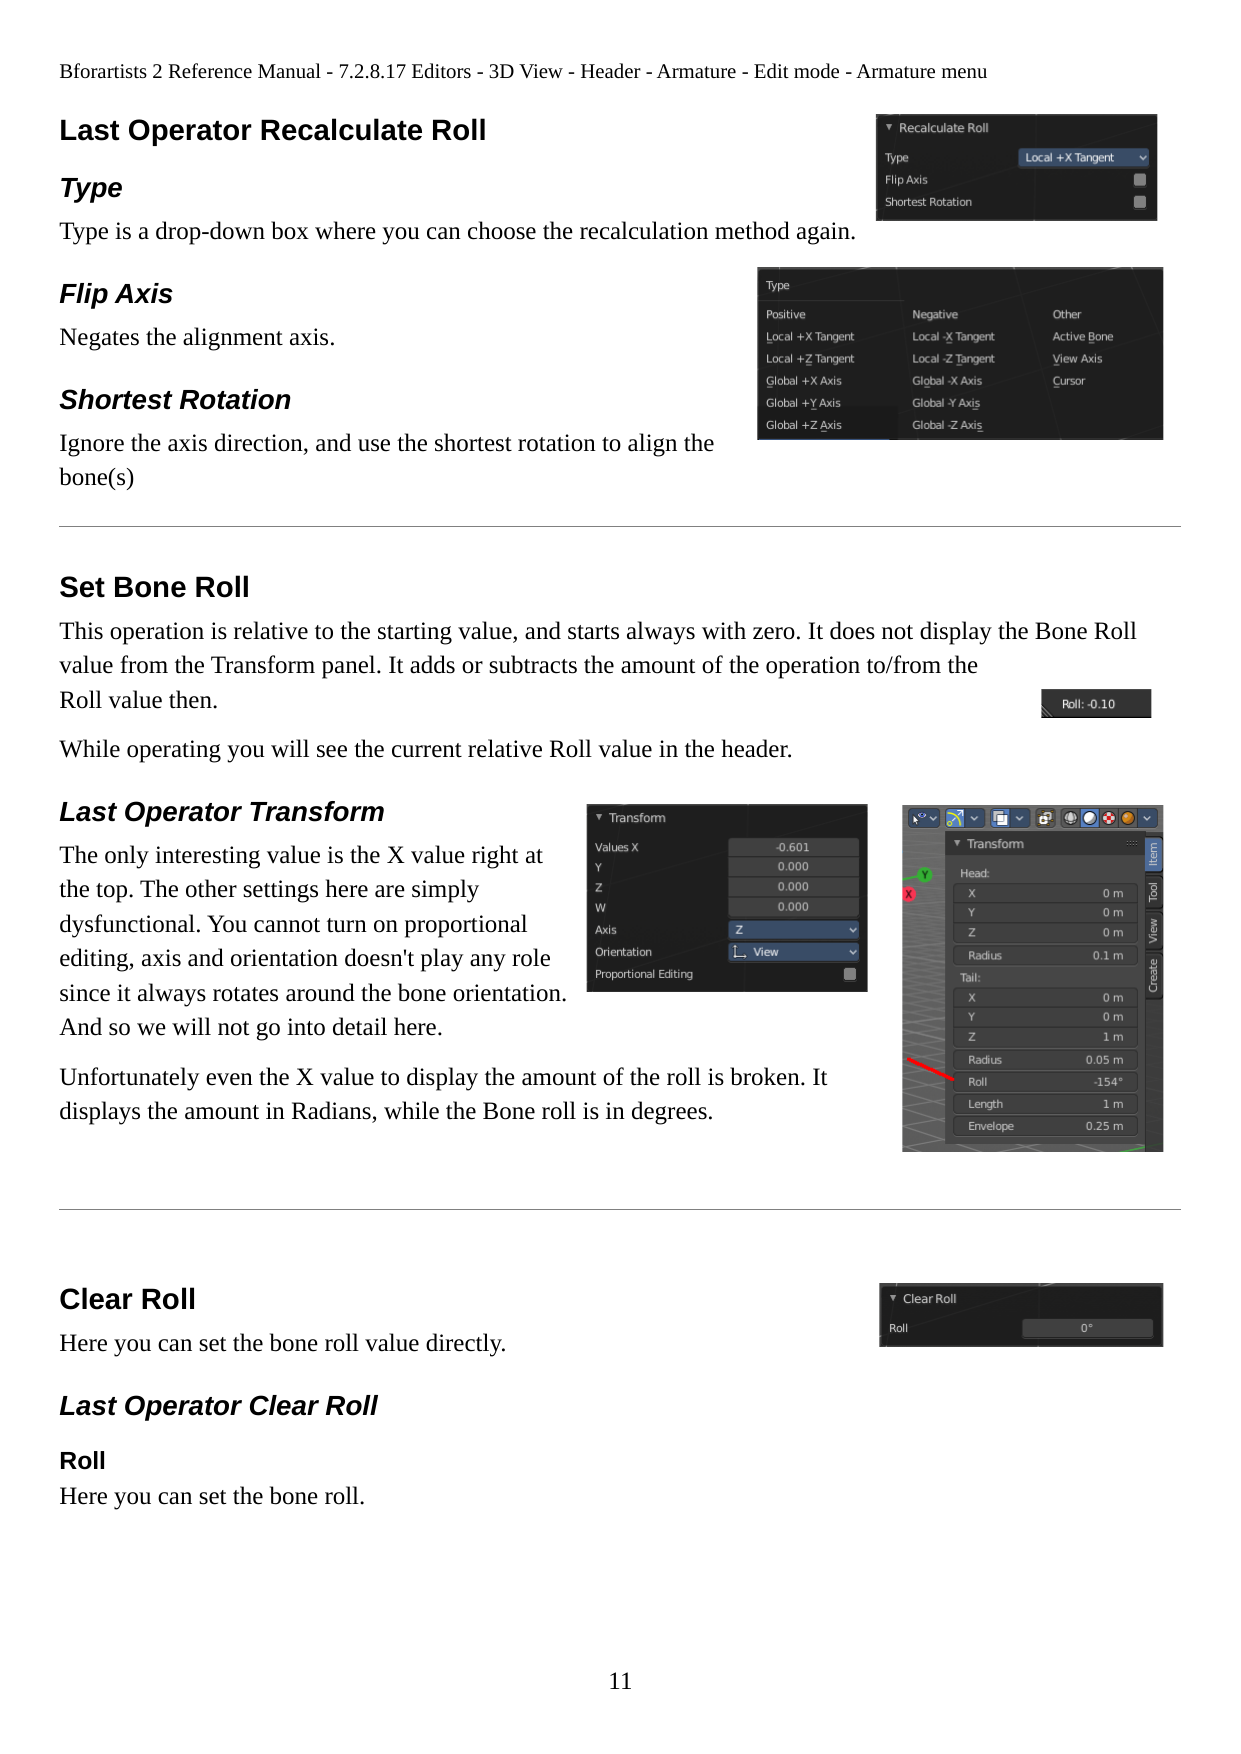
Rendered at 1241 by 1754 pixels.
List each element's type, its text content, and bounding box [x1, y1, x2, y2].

picture [879, 1283, 1164, 1347]
subtitle Type [59, 171, 875, 203]
subtitle Set Bone Roll [59, 570, 1181, 604]
text Type is a drop-down box where you can choose the recalculation method again. [59, 216, 1181, 244]
subtitle Last Operator Transform [59, 796, 1181, 828]
subtitle [1164, 277, 1181, 309]
text While operating you will see the current relative Roll value in the header. [59, 734, 1181, 763]
picture [1041, 689, 1152, 718]
text The only interesting value is the X value right at the top. The other settings here are simply dysfunctional. You cannot turn on proportional editing, axis and orientation doesn't play any role since it always rotates around the bone orientation. And so we will not go into detail here. [59, 840, 902, 1041]
subtitle Roll [59, 1446, 1181, 1475]
picture [902, 805, 1164, 1152]
subtitle [1164, 383, 1181, 415]
subtitle [1158, 171, 1181, 203]
text Here you can set the bone roll value directly. [59, 1328, 1181, 1357]
text This operation is relative to the starting value, and starts always with zero. It does not display the Bone Roll value from the Transform panel. It adds or subtracts the amount of the operation to/from the Roll value then. [59, 616, 1181, 714]
subtitle Flip Axis [59, 277, 757, 309]
picture [757, 267, 1164, 440]
text Here you can set the bone roll. [59, 1481, 1181, 1510]
subtitle Shortest Rotation [59, 383, 757, 415]
text Negates the alignment axis. [59, 322, 757, 350]
picture [875, 114, 1158, 221]
subtitle Last Operator Clear Roll [59, 1389, 1181, 1421]
text Ignore the axis direction, and use the shortest rotation to align the bone(s) [59, 428, 1181, 491]
text Unfortunately even the X value to display the amount of the roll is broken. It displays the amount in Radians, while the Bone roll is in degrees. [59, 1062, 902, 1125]
subtitle Last Operator Recalculate Roll [59, 113, 1181, 146]
subtitle Clear Roll [59, 1282, 1181, 1315]
picture [586, 804, 868, 992]
